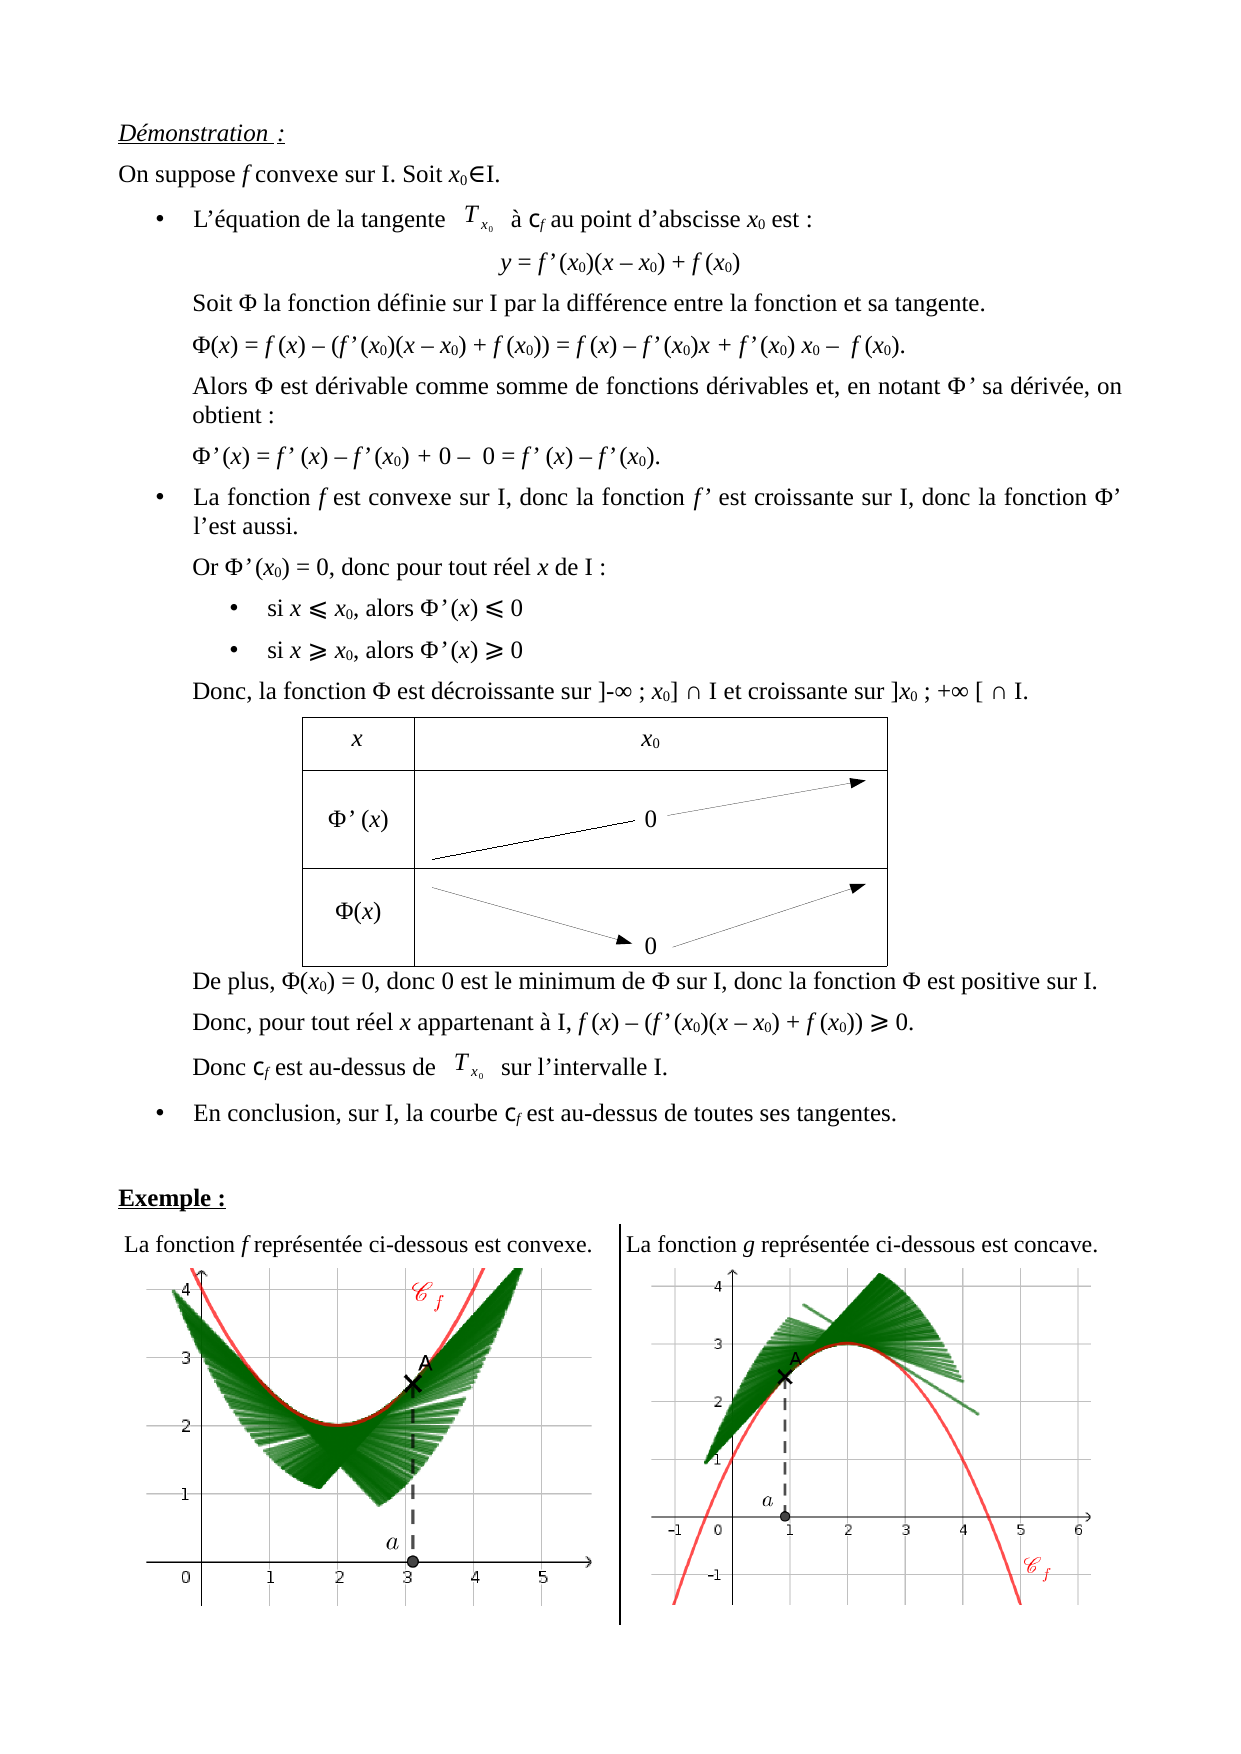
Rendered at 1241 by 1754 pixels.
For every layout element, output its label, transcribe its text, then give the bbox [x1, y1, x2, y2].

table_header x0 [415, 718, 887, 770]
table_header La fonction g représentée ci-dessous est concave. [621, 1224, 1122, 1263]
text Donc, pour tout réel x appartenant à I, f (x) – (f’ (x0)(x – x0) + f (x0)) ⩾ 0. [192, 1007, 1122, 1036]
table_header La fonction f représentée ci-dessous est convexe. [118, 1224, 619, 1263]
table_cell Φ(x) [303, 869, 414, 966]
text Φ(x) = f (x) – (f’ (x0)(x – x0) + f (x0)) = f (x) – f’ (x0)x + f’ (x0) x0 – f (x0). [192, 330, 1122, 358]
list L’équation de la tangenteà cf au point d’abscisse x0 est : [156, 201, 1122, 235]
table_cell Φ’ (x) [303, 771, 414, 868]
list La fonction f est convexe sur I, donc la fonction f’ est croissante sur I, donc la fonction Φ’ l’est aussi. [156, 482, 1122, 540]
picture [651, 1268, 1091, 1605]
text Donc, la fonction Φ est décroissante sur ]-∞ ; x0] ∩ I et croissante sur ]x0 ; +∞ [ ∩ I. [192, 676, 1122, 705]
list si x ⩽ x0, alors Φ’ (x) ⩽ 0 [229, 593, 1122, 622]
list En conclusion, sur I, la courbe cf est au-dessus de toutes ses tangentes. [156, 1095, 1122, 1129]
text Donc cf est au-dessus desur l’intervalle I. [192, 1048, 1122, 1082]
list si x ⩾ x0, alors Φ’ (x) ⩾ 0 [229, 635, 1122, 663]
text Or Φ’ (x0) = 0, donc pour tout réel x de I : [192, 552, 1122, 581]
picture [146, 1268, 592, 1606]
text On suppose f convexe sur I. Soit x0∈I. [118, 159, 1122, 188]
table_cell [118, 1263, 619, 1625]
table_header x [303, 718, 414, 770]
text Démonstration : [118, 118, 1122, 147]
table_cell 0 [415, 869, 887, 966]
text De plus, Φ(x0) = 0, donc 0 est le minimum de Φ sur I, donc la fonction Φ est positive sur I. [192, 966, 1122, 994]
text Exemple : [118, 1183, 1122, 1211]
text y = f’ (x0)(x – x0) + f (x0) [118, 247, 1122, 276]
text Alors Φ est dérivable comme somme de fonctions dérivables et, en notant Φ’ sa dérivée, on obtient : [192, 371, 1122, 428]
table_cell 0 [415, 771, 887, 868]
table_cell [621, 1263, 1122, 1625]
text Φ’ (x) = f’ (x) – f’ (x0) + 0 – 0 = f’ (x) – f’ (x0). [192, 441, 1122, 470]
text Soit Φ la fonction définie sur I par la différence entre la fonction et sa tangente. [192, 288, 1122, 317]
